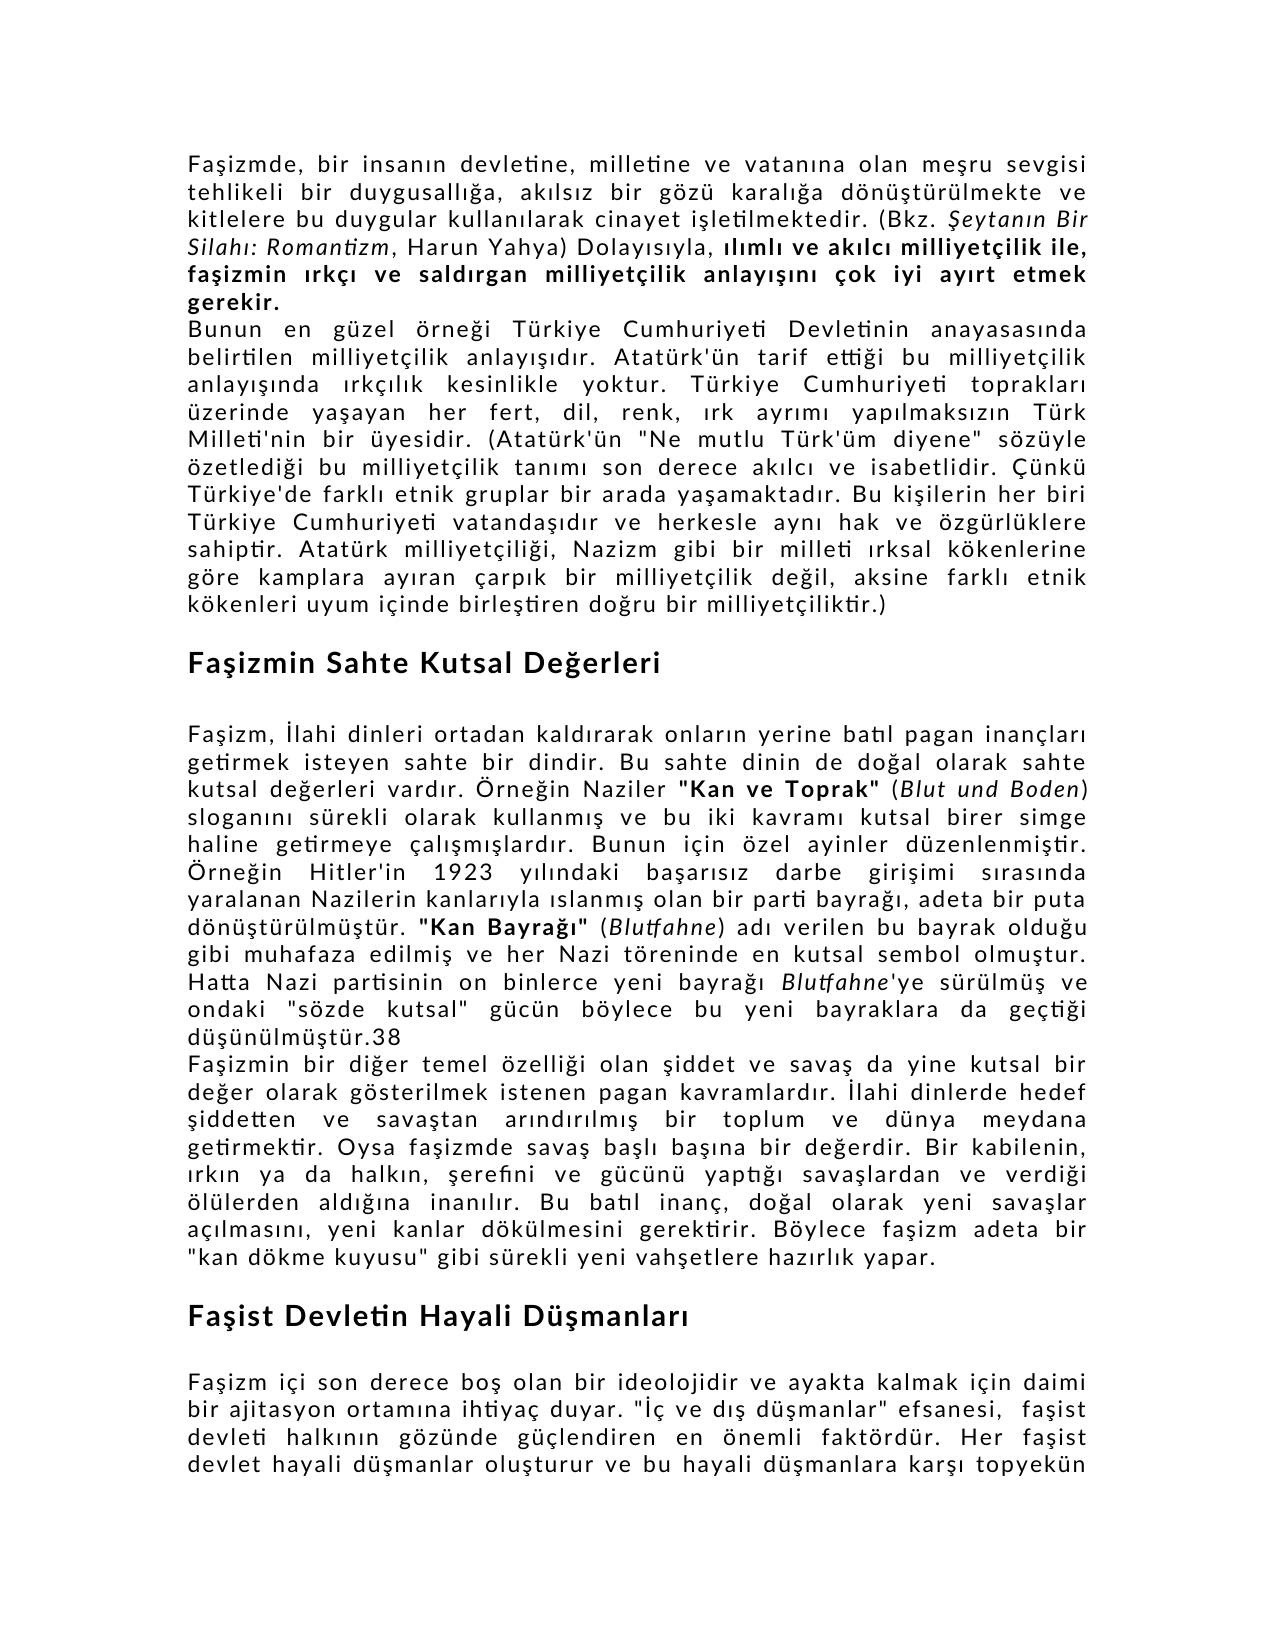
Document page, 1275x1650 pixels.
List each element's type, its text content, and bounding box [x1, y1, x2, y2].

text Bunun en güzel örneği Türkiye Cumhuriyeti Devletinin anayasasında belirtilen milliyetçilik anlayışıdır. Atatürk'ün tarif ettiği bu milliyetçilik anlayışında ırkçılık kesinlikle yoktur. Türkiye Cumhuriyeti toprakları üzerinde yaşayan her fert, dil, renk, ırk ayrımı yapılmaksızın Türk Milleti'nin bir üyesidir. (Atatürk'ün "Ne mutlu Türk'üm diyene" sözüyle özetlediği bu milliyetçilik tanımı son derece akılcı ve isabetlidir. Çünkü Türkiye'de farklı etnik gruplar bir arada yaşamaktadır. Bu kişilerin her biri Türkiye Cumhuriyeti vatandaşıdır ve herkesle aynı hak ve özgürlüklere sahiptir. Atatürk milliyetçiliği, Nazizm gibi bir milleti ırksal kökenlerine göre kamplara ayıran çarpık bir milliyetçilik değil, aksine farklı etnik kökenleri uyum içinde birleştiren doğru bir milliyetçiliktir.) [187, 315, 1087, 617]
text Faşist Devletin Hayali Düşmanları [187, 1297, 1087, 1332]
text Faşizmin bir diğer temel özelliği olan şiddet ve savaş da yine kutsal bir değer olarak gösterilmek istenen pagan kavramlardır. İlahi dinlerde hedef şiddetten ve savaştan arındırılmış bir toplum ve dünya meydana getirmektir. Oysa faşizmde savaş başlı başına bir değerdir. Bir kabilenin, ırkın ya da halkın, şerefini ve gücünü yaptığı savaşlardan ve verdiği ölülerden aldığına inanılır. Bu batıl inanç, doğal olarak yeni savaşlar açılmasını, yeni kanlar dökülmesini gerektirir. Böylece faşizm adeta bir "kan dökme kuyusu" gibi sürekli yeni vahşetlere hazırlık yapar. [187, 1050, 1087, 1270]
text Faşizm içi son derece boş olan bir ideolojidir ve ayakta kalmak için daimi bir ajitasyon ortamına ihtiyaç duyar. "İç ve dış düşmanlar" efsanesi, faşist devleti halkının gözünde güçlendiren en önemli faktördür. Her faşist devlet hayali düşmanlar oluşturur ve bu hayali düşmanlara karşı topyekün [187, 1367, 1087, 1477]
text Faşizmde, bir insanın devletine, milletine ve vatanına olan meşru sevgisi tehlikeli bir duygusallığa, akılsız bir gözü karalığa dönüştürülmekte ve kitlelere bu duygular kullanılarak cinayet işletilmektedir. (Bkz. Şeytanın Bir Silahı: Romantizm, Harun Yahya) Dolayısıyla, ılımlı ve akılcı milliyetçilik ile, faşizmin ırkçı ve saldırgan milliyetçilik anlayışını çok iyi ayırt etmek gerekir. [187, 150, 1087, 315]
text Faşizmin Sahte Kutsal Değerleri [187, 645, 1087, 680]
text Faşizm, İlahi dinleri ortadan kaldırarak onların yerine batıl pagan inançları getirmek isteyen sahte bir dindir. Bu sahte dinin de doğal olarak sahte kutsal değerleri vardır. Örneğin Naziler "Kan ve Toprak" (Blut und Boden) sloganını sürekli olarak kullanmış ve bu iki kavramı kutsal birer simge haline getirmeye çalışmışlardır. Bunun için özel ayinler düzenlenmiştir. Örneğin Hitler'in 1923 yılındaki başarısız darbe girişimi sırasında yaralanan Nazilerin kanlarıyla ıslanmış olan bir parti bayrağı, adeta bir puta dönüştürülmüştür. "Kan Bayrağı" (Blutfahne) adı verilen bu bayrak olduğu gibi muhafaza edilmiş ve her Nazi töreninde en kutsal sembol olmuştur. Hatta Nazi partisinin on binlerce yeni bayrağı Blutfahne'ye sürülmüş ve ondaki "sözde kutsal" gücün böylece bu yeni bayraklara da geçtiği düşünülmüştür.38 [187, 720, 1087, 1050]
